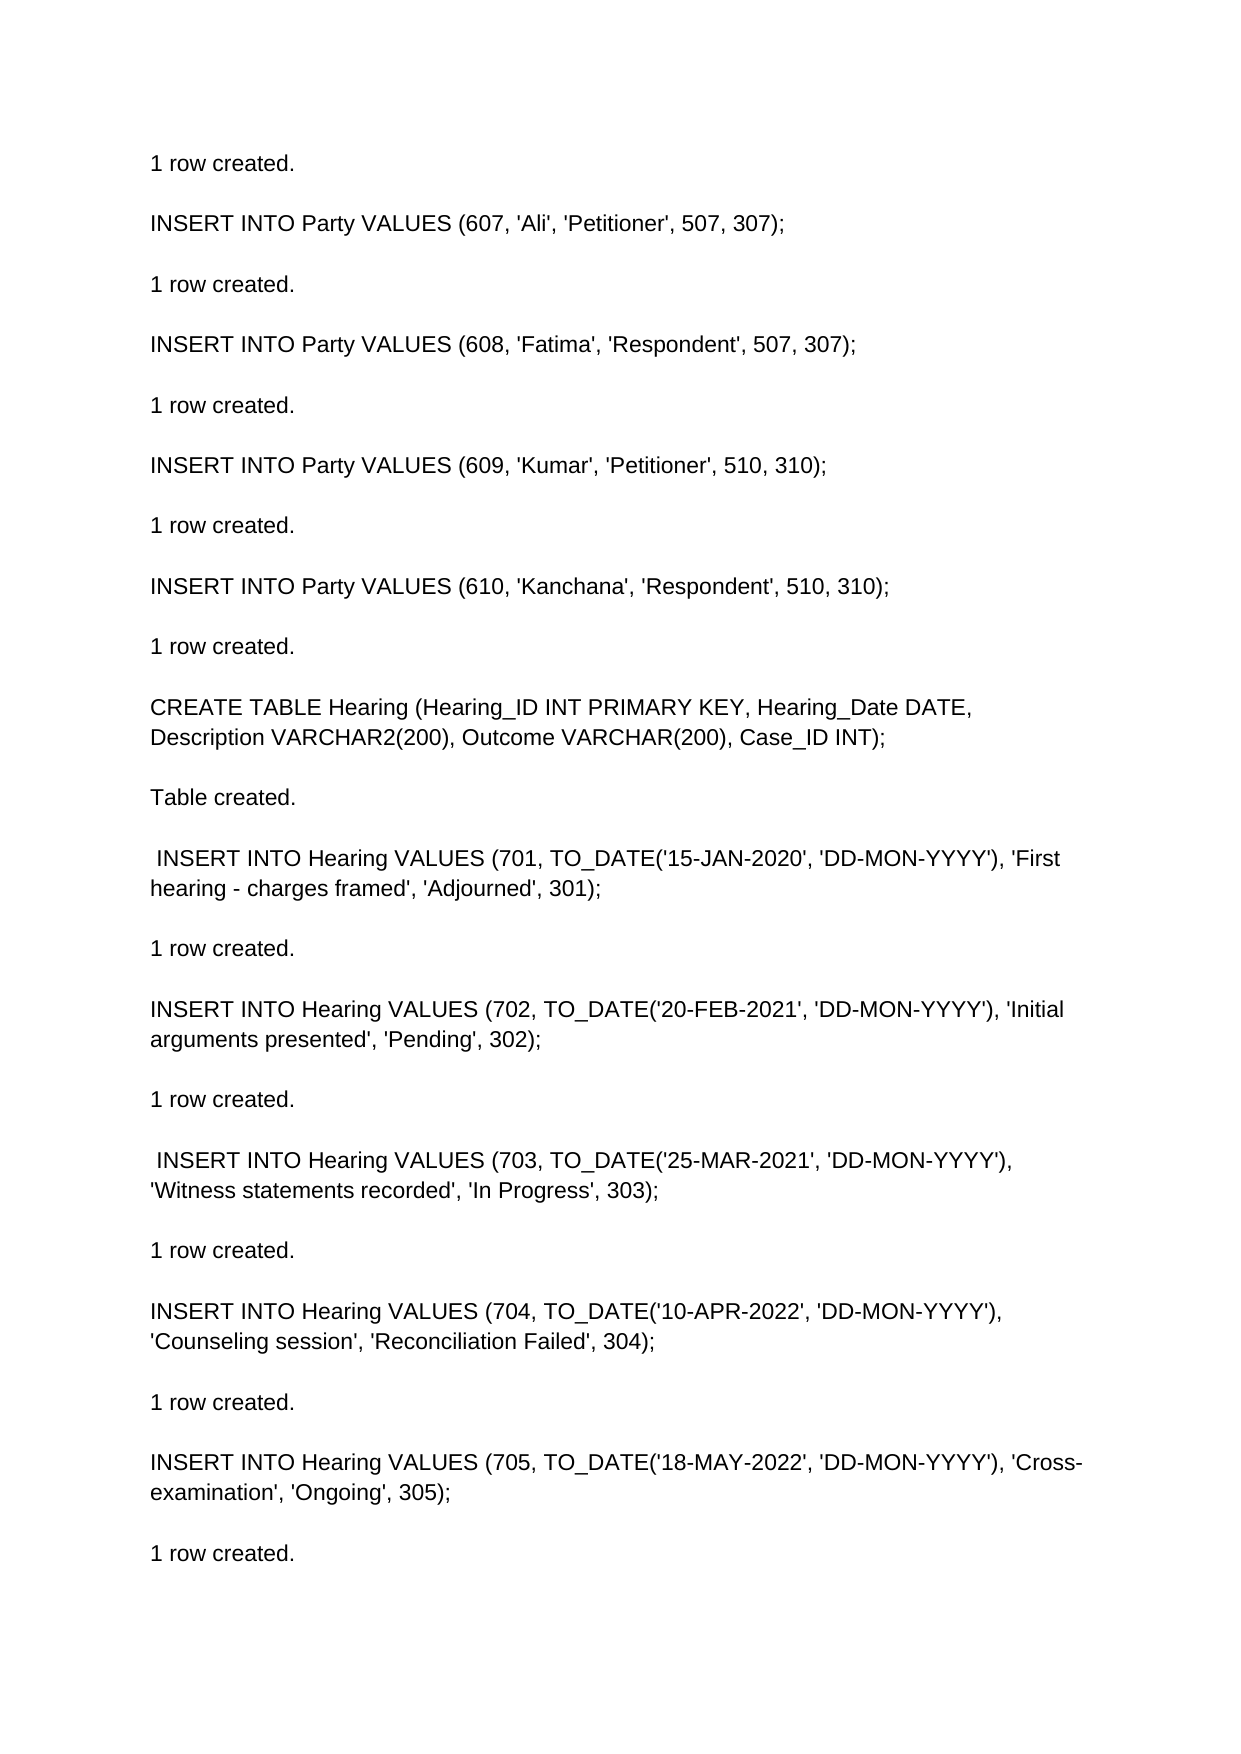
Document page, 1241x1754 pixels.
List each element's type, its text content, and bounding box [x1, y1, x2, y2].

text INSERT INTO Hearing VALUES (701, TO_DATE('15-JAN-2020', 'DD-MON-YYYY'), 'First hearing - charges framed', 'Adjourned', 301); [150, 845, 1090, 901]
text INSERT INTO Party VALUES (608, 'Fatima', 'Respondent', 507, 307); [150, 331, 1090, 358]
text INSERT INTO Hearing VALUES (705, TO_DATE('18-MAY-2022', 'DD-MON-YYYY'), 'Cross-examination', 'Ongoing', 305); [150, 1449, 1090, 1506]
text 1 row created. [150, 271, 1090, 297]
text Table created. [150, 784, 1090, 811]
text 1 row created. [150, 1388, 1090, 1415]
text 1 row created. [150, 935, 1090, 962]
text 1 row created. [150, 1086, 1090, 1113]
text INSERT INTO Hearing VALUES (702, TO_DATE('20-FEB-2021', 'DD-MON-YYYY'), 'Initial arguments presented', 'Pending', 302); [150, 996, 1090, 1052]
text 1 row created. [150, 512, 1090, 539]
text 1 row created. [150, 392, 1090, 418]
text CREATE TABLE Hearing (Hearing_ID INT PRIMARY KEY, Hearing_Date DATE, Description VARCHAR2(200), Outcome VARCHAR(200), Case_ID INT); [150, 694, 1090, 750]
text 1 row created. [150, 1539, 1090, 1566]
text 1 row created. [150, 1237, 1090, 1264]
text INSERT INTO Party VALUES (609, 'Kumar', 'Petitioner', 510, 310); [150, 452, 1090, 478]
text 1 row created. [150, 633, 1090, 660]
text INSERT INTO Hearing VALUES (703, TO_DATE('25-MAR-2021', 'DD-MON-YYYY'), 'Witness statements recorded', 'In Progress', 303); [150, 1147, 1090, 1203]
text INSERT INTO Party VALUES (607, 'Ali', 'Petitioner', 507, 307); [150, 210, 1090, 237]
text INSERT INTO Hearing VALUES (704, TO_DATE('10-APR-2022', 'DD-MON-YYYY'), 'Counseling session', 'Reconciliation Failed', 304); [150, 1298, 1090, 1354]
text INSERT INTO Party VALUES (610, 'Kanchana', 'Respondent', 510, 310); [150, 573, 1090, 599]
text 1 row created. [150, 150, 1090, 176]
